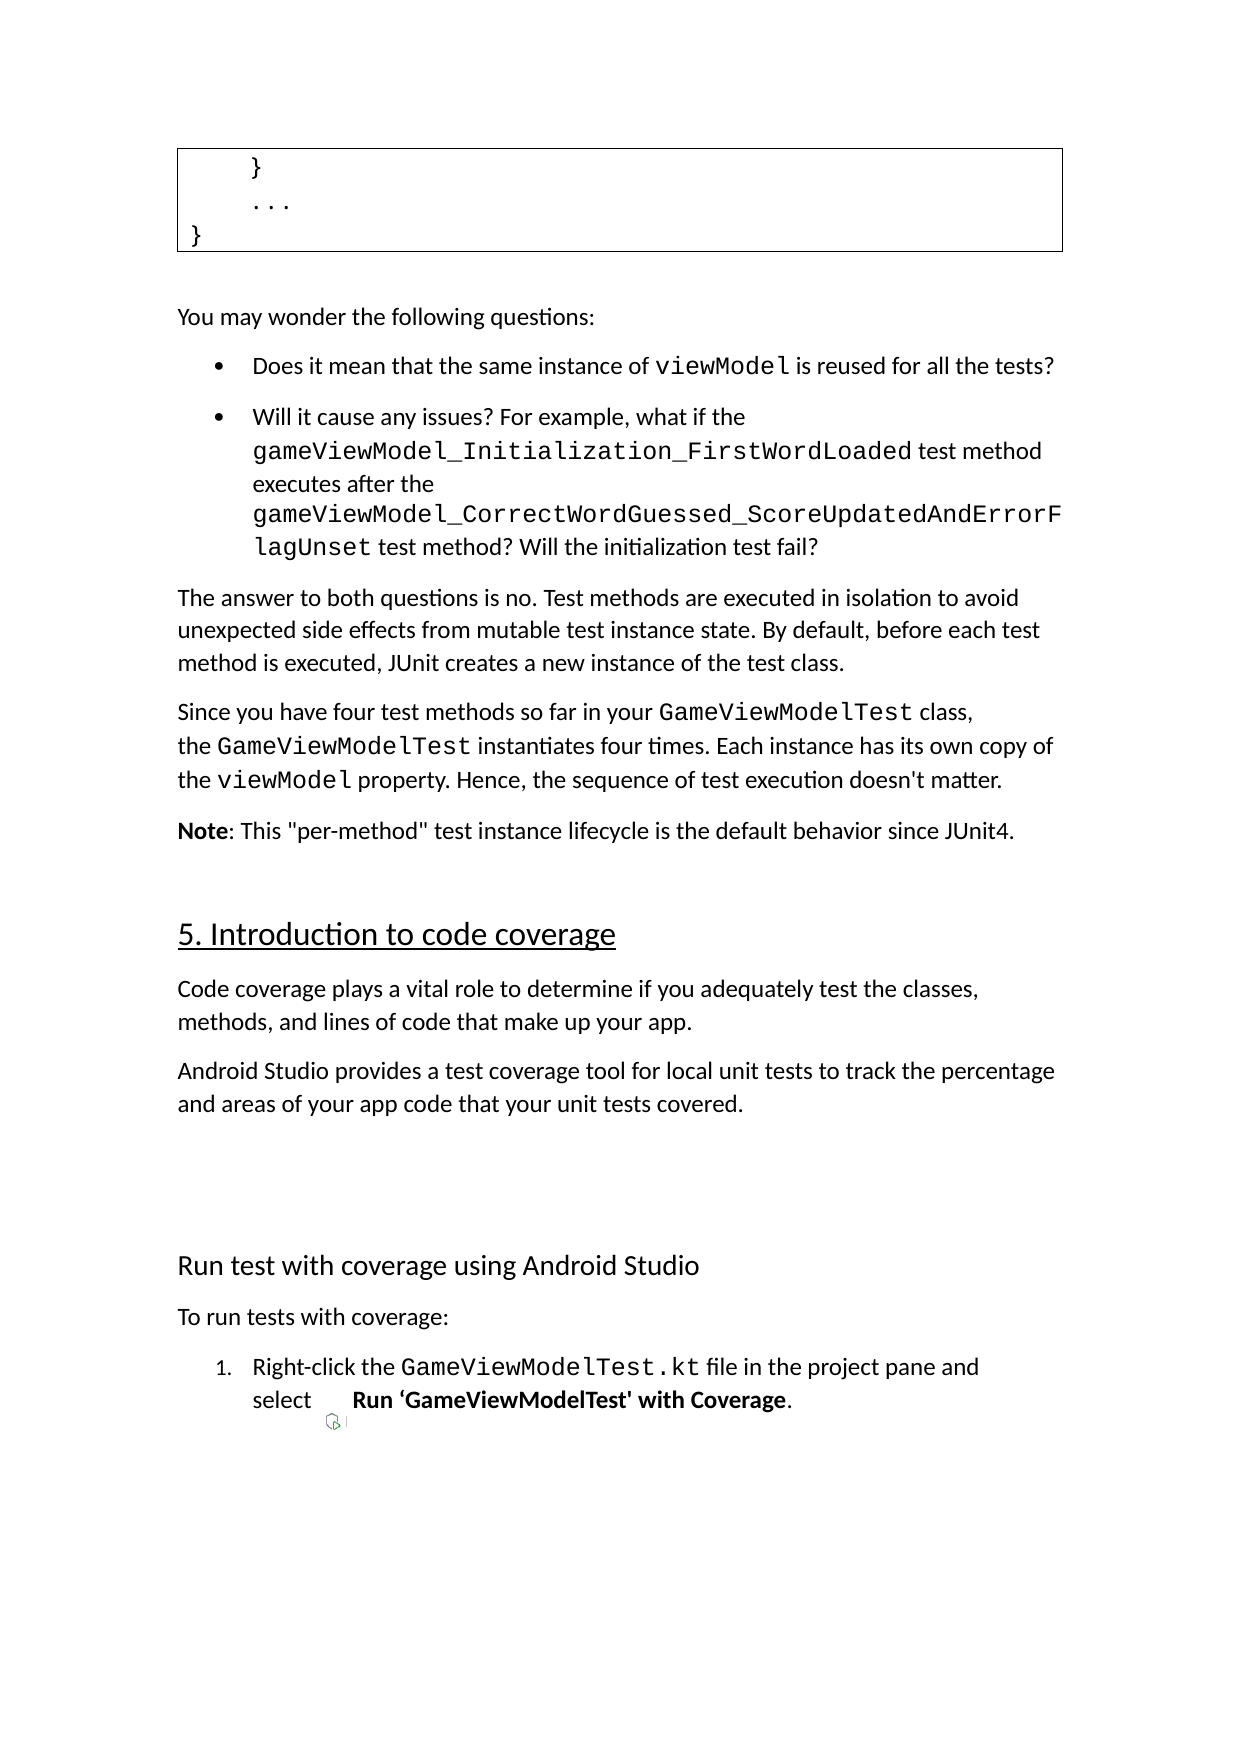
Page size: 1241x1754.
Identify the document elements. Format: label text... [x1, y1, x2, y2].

list Will it cause any issues? For example, what if the gameViewModel_Initialization_FirstWordLoaded test method executes after the gameViewModel_CorrectWordGuessed_ScoreUpdatedAndErrorFlagUnset test method? Will the initialization test fail? [215, 401, 1063, 563]
text To run tests with coverage: [177, 1301, 1063, 1332]
text Since you have four test methods so far in your GameViewModelTest class, the GameViewModelTest instantiates four times. Each instance has its own copy of the viewModel property. Hence, the sequence of test execution doesn't matter. [177, 697, 1063, 796]
text Run test with coverage using Android Studio [177, 1247, 1063, 1282]
text 5. Introduction to code coverage [177, 913, 1063, 954]
text You may wonder the following questions: [177, 301, 1063, 332]
list Right-click the GameViewModelTest.kt file in the project pane and select Run ‘GameViewModelTest' with Coverage. [215, 1351, 1063, 1437]
text The answer to both questions is no. Test methods are executed in isolation to avoid unexpected side effects from mutable test instance state. By default, before each test method is executed, JUnit creates a new instance of the test class. [177, 582, 1063, 678]
text Note: This "per-method" test instance lifecycle is the default behavior since JUnit4. [177, 815, 1063, 845]
text Android Studio provides a test coverage tool for local unit tests to track the percentage and areas of your app code that your unit tests covered. [177, 1056, 1063, 1119]
text Code coverage plays a vital role to determine if you adequately test the classes, methods, and lines of code that make up your app. [177, 974, 1063, 1037]
table_header } ... } [178, 149, 1062, 251]
list Does it mean that the same instance of viewModel is reused for all the tests? [215, 350, 1063, 382]
